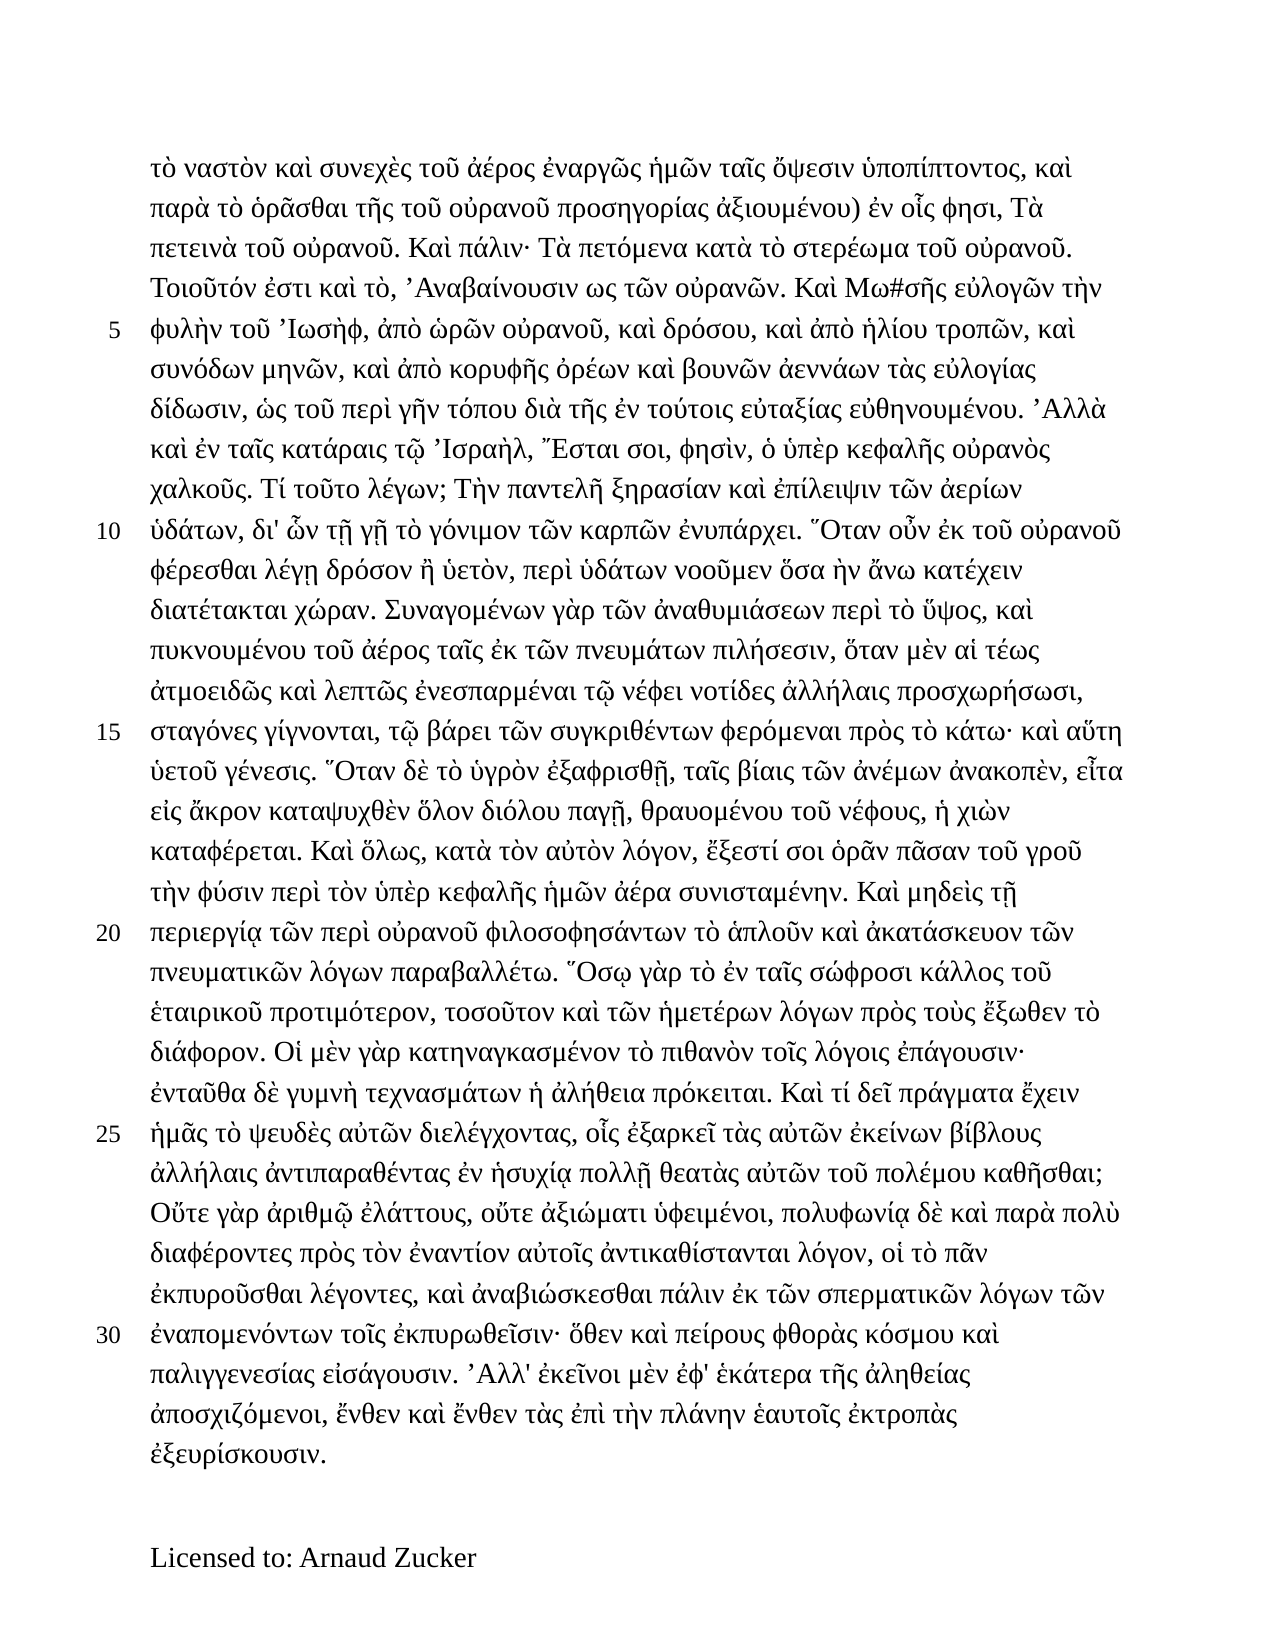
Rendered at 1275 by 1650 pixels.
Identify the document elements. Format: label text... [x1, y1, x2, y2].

text τὸ ναστὸν καὶ συνεχὲς τοῦ ἀέρος ἐναργῶς ἡμῶν ταῖς ὄψεσιν ὑποπίπτοντος, καὶ παρὰ τὸ ὁρᾶσθαι τῆς τοῦ οὐρανοῦ προσηγορίας ἀξιουμένου) ἐν οἷς ϕησι, Τὰ πετεινὰ τοῦ οὐρανοῦ. Καὶ πάλιν· Τὰ πετόμενα κατὰ τὸ στερέωμα τοῦ οὐρανοῦ. Τοιοῦτόν ἐστι καὶ τὸ, ’Αναβαίνουσιν ως τῶν οὐρανῶν. Καὶ Μω#σῆς εὐλογῶν τὴν ϕυλὴν τοῦ ’Ιωσὴϕ, ἀπὸ ὡρῶν οὐρανοῦ, καὶ δρόσου, καὶ ἀπὸ ἡλίου τροπῶν, καὶ συνόδων μηνῶν, καὶ ἀπὸ κορυϕῆς ὀρέων καὶ βουνῶν ἀεννάων τὰς εὐλογίας δίδωσιν, ὡς τοῦ περὶ γῆν τόπου διὰ τῆς ἐν τούτοις εὐταξίας εὐθηνουμένου. ’Αλλὰ καὶ ἐν ταῖς κατάραις τῷ ’Ισραὴλ, ῎Εσται σοι, ϕησὶν, ὁ ὑπὲρ κεϕαλῆς οὐρανὸς χαλκοῦς. Τί τοῦτο λέγων; Τὴν παντελῆ ξηρασίαν καὶ ἐπίλειψιν τῶν ἀερίων ὑδάτων, δι' ὧν τῇ γῇ τὸ γόνιμον τῶν καρπῶν ἐνυπάρχει. ῞Οταν οὖν ἐκ τοῦ οὐρανοῦ ϕέρεσθαι λέγῃ δρόσον ἢ ὑετὸν, περὶ ὑδάτων νοοῦμεν ὅσα ὴν ἄνω κατέχειν διατέτακται χώραν. Συναγομένων γὰρ τῶν ἀναθυμιάσεων περὶ τὸ ὕψος, καὶ πυκνουμένου τοῦ ἀέρος ταῖς ἐκ τῶν πνευμάτων πιλήσεσιν, ὅταν μὲν αἱ τέως ἀτμοειδῶς καὶ λεπτῶς ἐνεσπαρμέναι τῷ νέϕει νοτίδες ἀλλήλαις προσχωρήσωσι, σταγόνες γίγνονται, τῷ βάρει τῶν συγκριθέντων ϕερόμεναι πρὸς τὸ κάτω· καὶ αὕτη ὑετοῦ γένεσις. ῞Οταν δὲ τὸ ὑγρὸν ἐξαϕρισθῇ, ταῖς βίαις τῶν ἀνέμων ἀνακοπὲν, εἶτα εἰς ἄκρον καταψυχθὲν ὅλον διόλου παγῇ, θραυομένου τοῦ νέϕους, ἡ χιὼν καταϕέρεται. Καὶ ὅλως, κατὰ τὸν αὐτὸν λόγον, ἔξεστί σοι ὁρᾶν πᾶσαν τοῦ γροῦ τὴν ϕύσιν περὶ τὸν ὑπὲρ κεϕαλῆς ἡμῶν ἀέρα συνισταμένην. Καὶ μηδεὶς τῇ περιεργίᾳ τῶν περὶ οὐρανοῦ ϕιλοσοϕησάντων τὸ ἁπλοῦν καὶ ἀκατάσκευον τῶν πνευματικῶν λόγων παραβαλλέτω. ῞Οσῳ γὰρ τὸ ἐν ταῖς σώϕροσι κάλλος τοῦ ἑταιρικοῦ προτιμότερον, τοσοῦτον καὶ τῶν ἡμετέρων λόγων πρὸς τοὺς ἔξωθεν τὸ διάϕορον. Οἱ μὲν γὰρ κατηναγκασμένον τὸ πιθανὸν τοῖς λόγοις ἐπάγουσιν· ἐνταῦθα δὲ γυμνὴ τεχνασμάτων ἡ ἀλήθεια πρόκειται. Καὶ τί δεῖ πράγματα ἔχειν ἡμᾶς τὸ ψευδὲς αὐτῶν διελέγχοντας, οἷς ἐξαρκεῖ τὰς αὐτῶν ἐκείνων βίβλους ἀλλήλαις ἀντιπαραθέντας ἐν ἡσυχίᾳ πολλῇ θεατὰς αὐτῶν τοῦ πολέμου καθῆσθαι; Οὔτε γὰρ ἀριθμῷ ἐλάττους, οὔτε ἀξιώματι ὑϕειμένοι, πολυϕωνίᾳ δὲ καὶ παρὰ πολὺ διαϕέροντες πρὸς τὸν ἐναντίον αὐτοῖς ἀντικαθίστανται λόγον, οἱ τὸ πᾶν ἐκπυροῦσθαι λέγοντες, καὶ ἀναβιώσκεσθαι πάλιν ἐκ τῶν σπερματικῶν λόγων τῶν ἐναπομενόντων τοῖς ἐκπυρωθεῖσιν· ὅθεν καὶ πείρους ϕθορὰς κόσμου καὶ παλιγγενεσίας εἰσάγουσιν. ’Αλλ' ἐκεῖνοι μὲν ἐϕ' ἑκάτερα τῆς ἀληθείας ἀποσχιζόμενοι, ἔνθεν καὶ ἔνθεν τὰς ἐπὶ τὴν πλάνην ἑαυτοῖς ἐκτροπὰς ἐξευρίσκουσιν. [150, 150, 1125, 1470]
